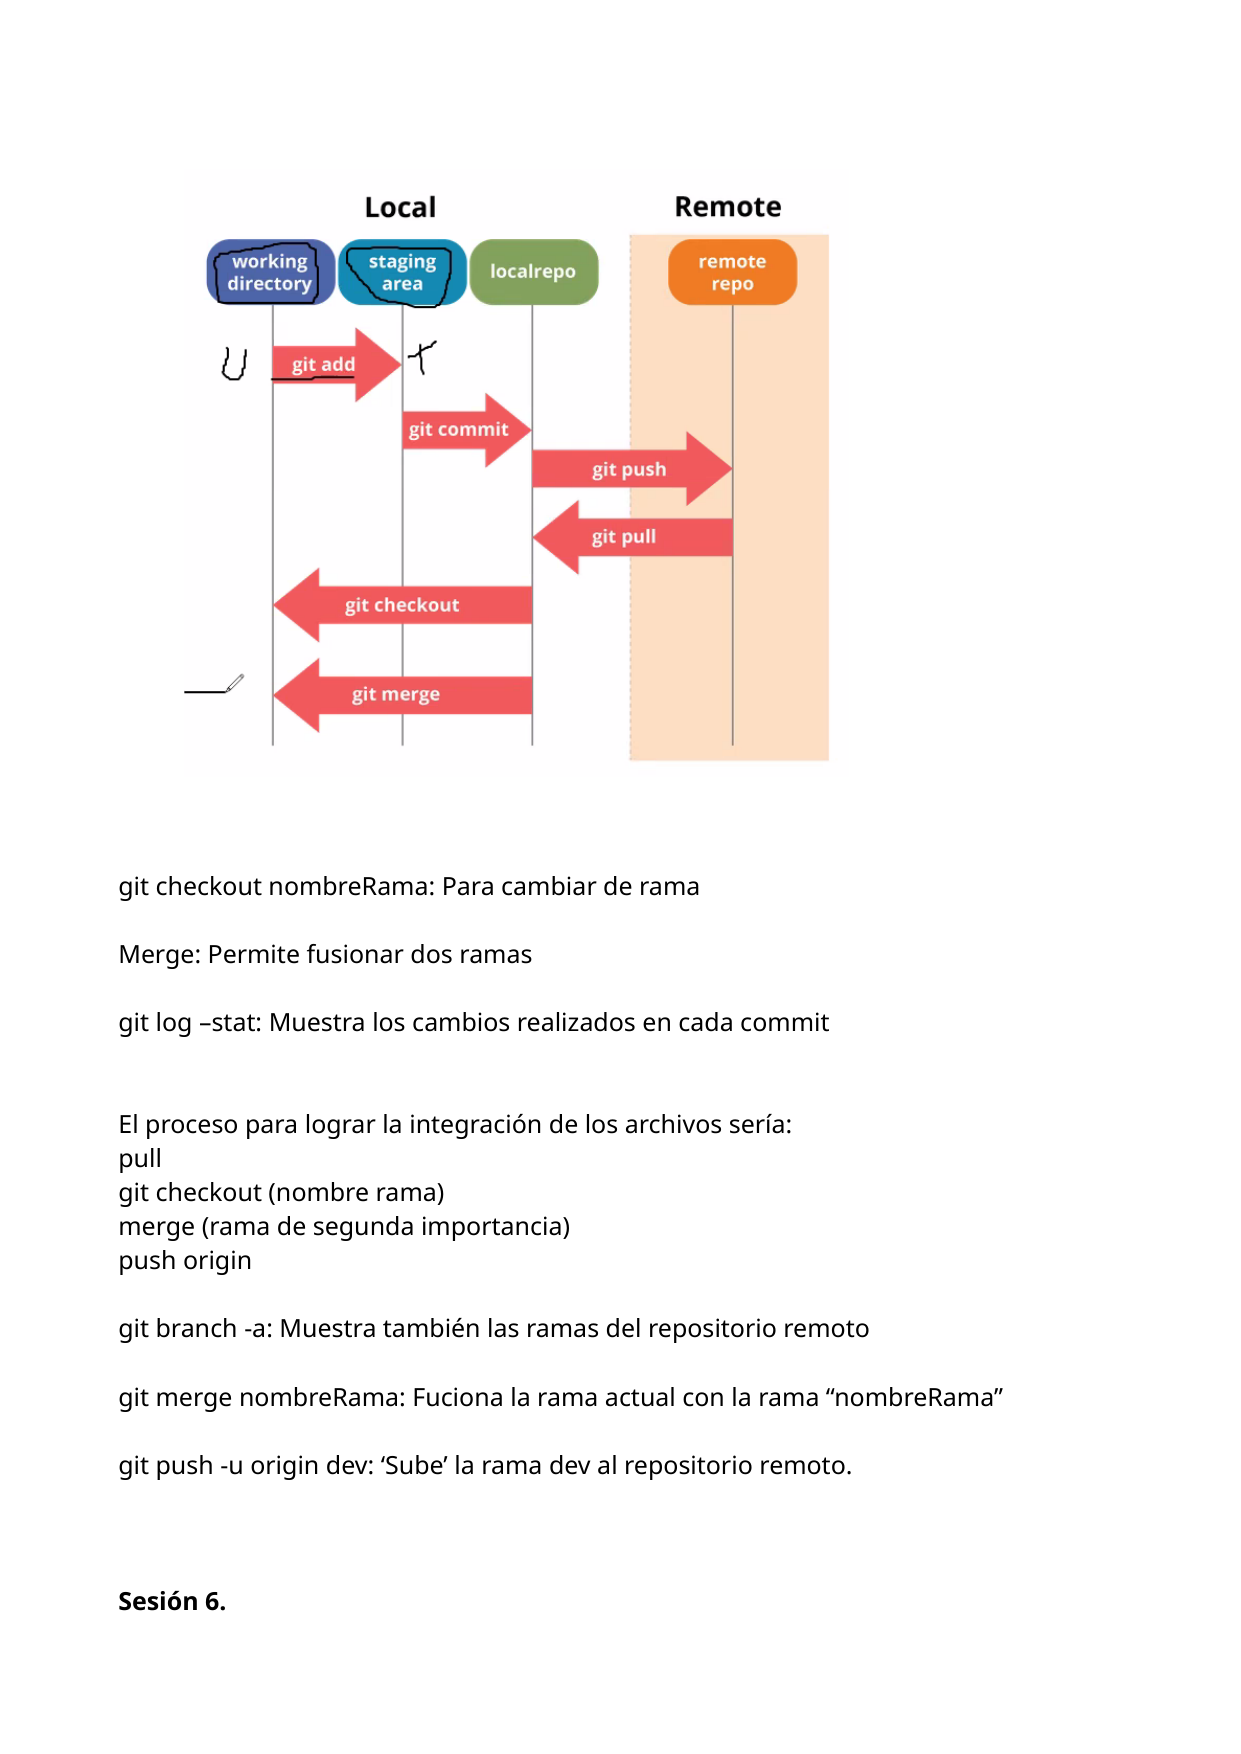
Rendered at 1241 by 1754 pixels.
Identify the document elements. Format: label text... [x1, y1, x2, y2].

picture [184, 169, 849, 777]
text git checkout (nombre rama) [118, 1175, 1122, 1209]
text push origin [118, 1243, 1122, 1277]
text git checkout nombreRama: Para cambiar de rama [118, 868, 1122, 902]
text merge (rama de segunda importancia) [118, 1209, 1122, 1243]
text pull [118, 1141, 1122, 1175]
text Sesión 6. [118, 1583, 1122, 1618]
text git push -u origin dev: ‘Sube’ la rama dev al repositorio remoto. [118, 1447, 1122, 1481]
text git log –stat: Muestra los cambios realizados en cada commit [118, 1004, 1122, 1038]
text git branch -a: Muestra también las ramas del repositorio remoto [118, 1311, 1122, 1345]
text El proceso para lograr la integración de los archivos sería: [118, 1107, 1122, 1141]
text Merge: Permite fusionar dos ramas [118, 936, 1122, 970]
text git merge nombreRama: Fuciona la rama actual con la rama “nombreRama” [118, 1379, 1122, 1413]
